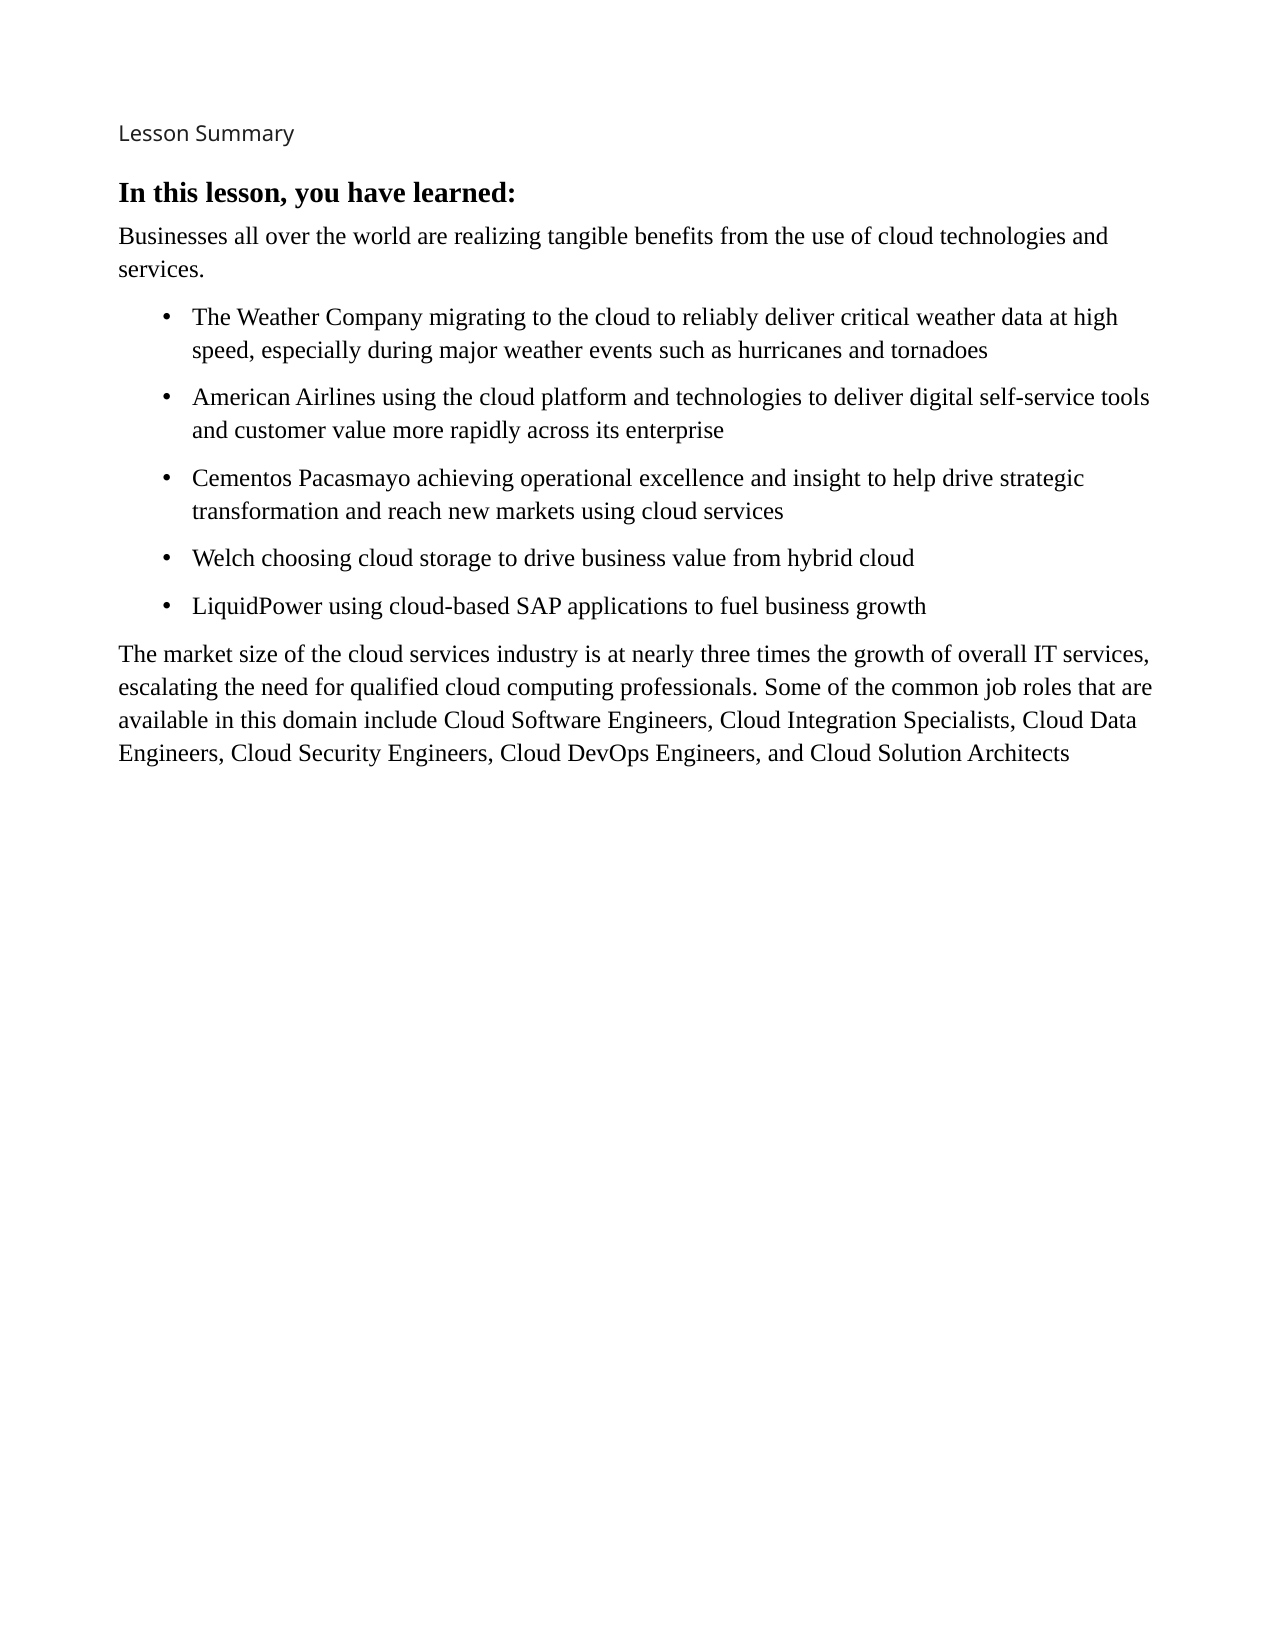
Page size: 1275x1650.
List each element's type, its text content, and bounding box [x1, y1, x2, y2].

list American Airlines using the cloud platform and technologies to deliver digital self-service tools and customer value more rapidly across its enterprise [162, 382, 1157, 444]
subtitle In this lesson, you have learned: [118, 175, 1157, 208]
subtitle Lesson Summary [118, 118, 1157, 148]
list Welch choosing cloud storage to drive business value from hybrid cloud [162, 543, 1157, 572]
text Businesses all over the world are realizing tangible benefits from the use of cloud technologies and services. [118, 221, 1157, 283]
text The market size of the cloud services industry is at nearly three times the growth of overall IT services, escalating the need for qualified cloud computing professionals. Some of the common job roles that are available in this domain include Cloud Software Engineers, Cloud Integration Specialists, Cloud Data Engineers, Cloud Security Engineers, Cloud DevOps Engineers, and Cloud Solution Architects [118, 639, 1157, 767]
list LiquidPower using cloud-based SAP applications to fuel business growth [162, 591, 1157, 620]
list The Weather Company migrating to the cloud to reliably deliver critical weather data at high speed, especially during major weather events such as hurricanes and tornadoes [162, 302, 1157, 363]
list Cementos Pacasmayo achieving operational excellence and insight to help drive strategic transformation and reach new markets using cloud services [162, 463, 1157, 525]
